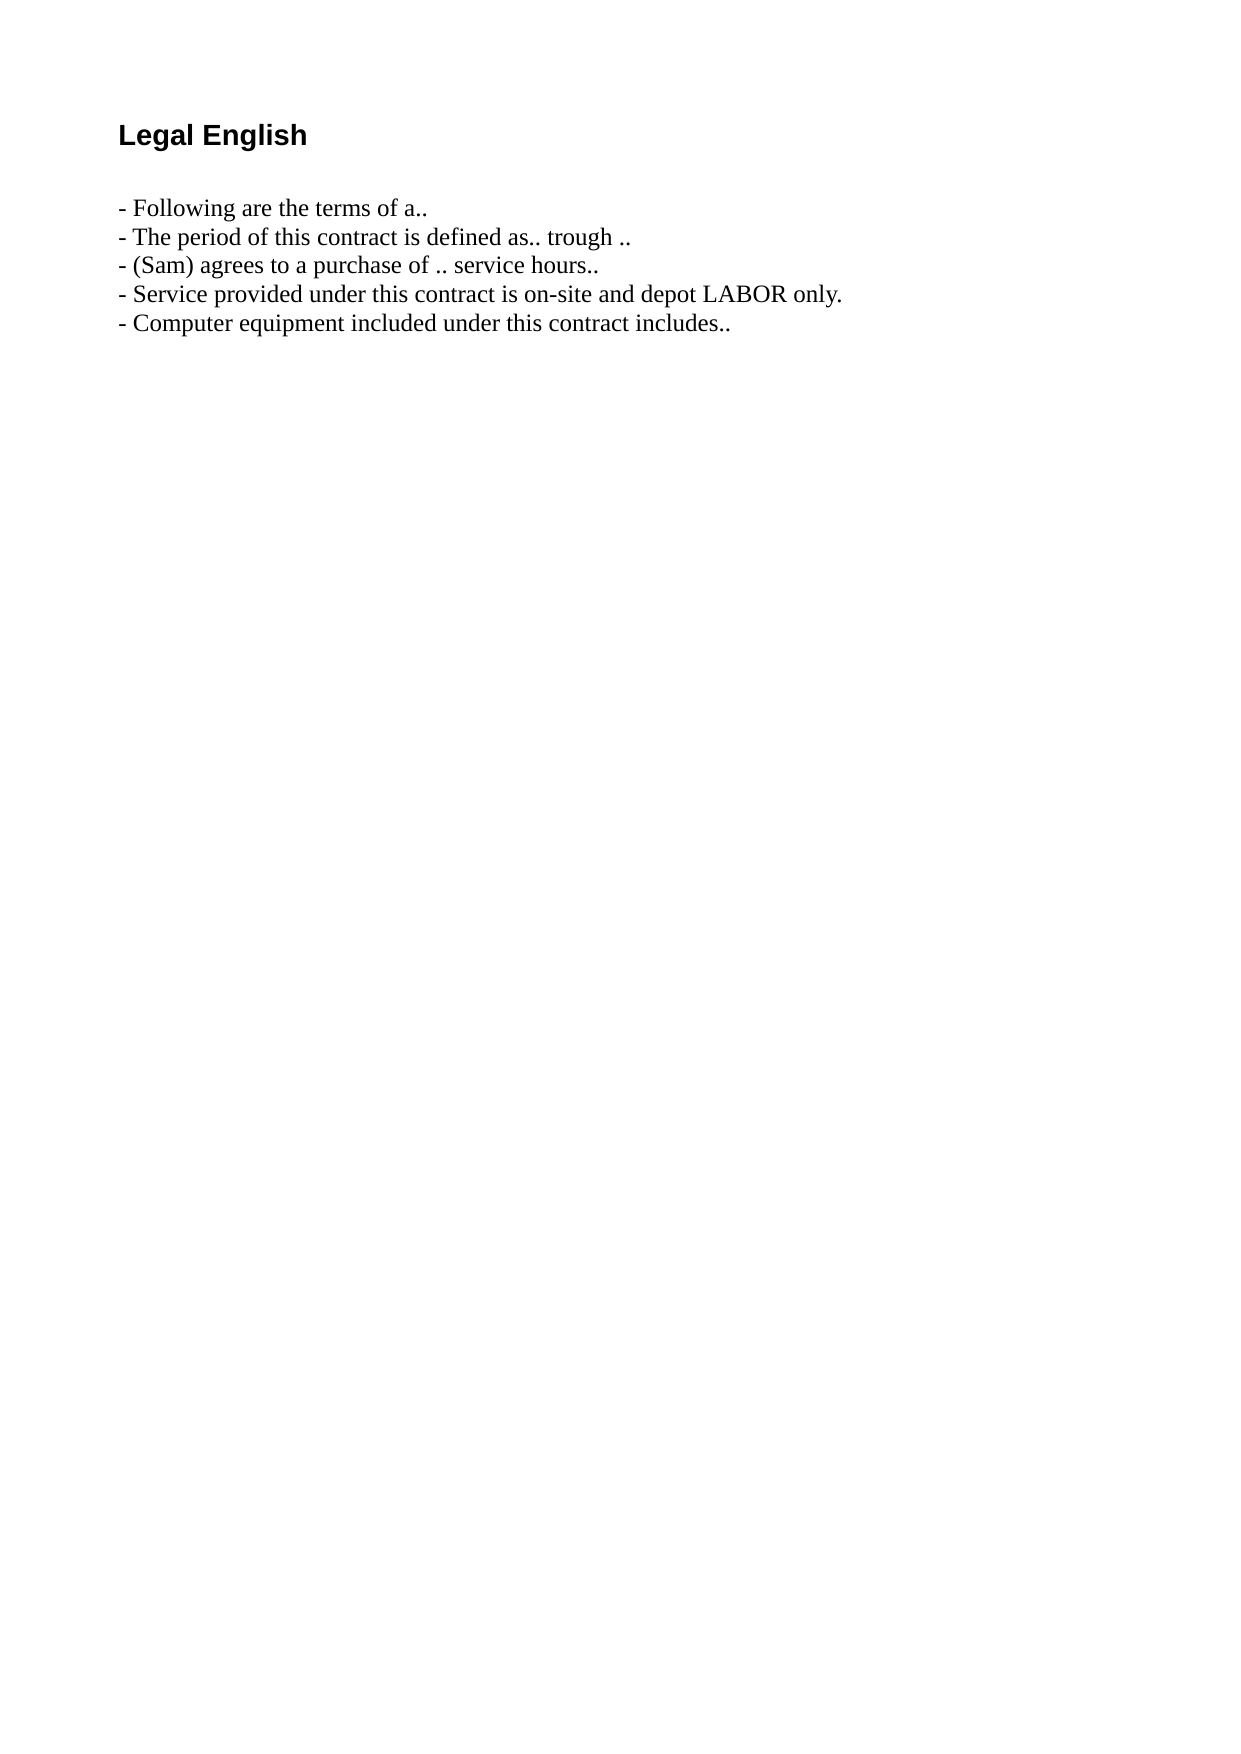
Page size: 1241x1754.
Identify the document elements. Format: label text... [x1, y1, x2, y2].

subtitle Legal English [118, 118, 1122, 152]
text - Computer equipment included under this contract includes.. [118, 308, 1122, 337]
text - The period of this contract is defined as.. trough .. [118, 222, 1122, 250]
text - (Sam) agrees to a purchase of .. service hours.. [118, 250, 1122, 279]
text - Service provided under this contract is on-site and depot LABOR only. [118, 279, 1122, 308]
text - Following are the terms of a.. [118, 193, 1122, 222]
